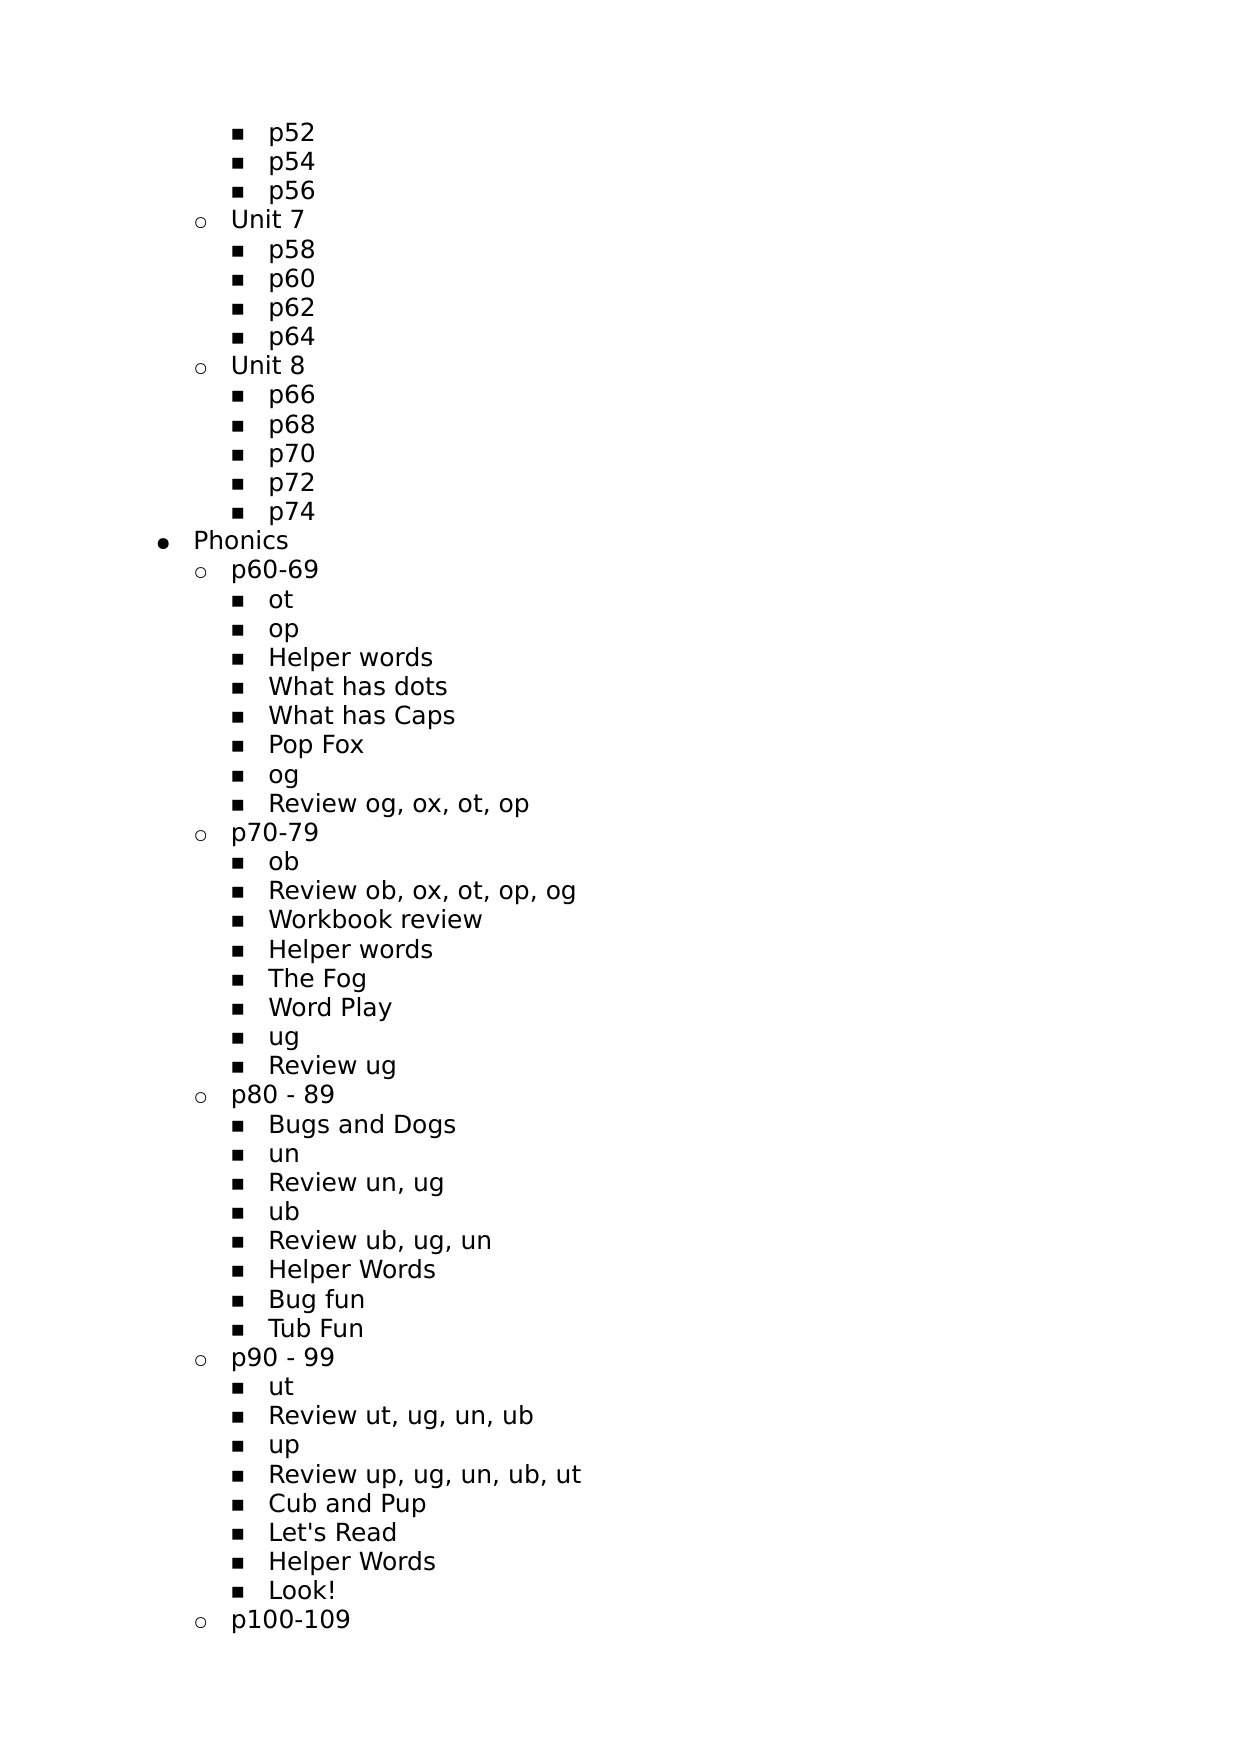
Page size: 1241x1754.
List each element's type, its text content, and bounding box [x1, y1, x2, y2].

list Review ob, ox, ot, op, og [231, 876, 1122, 906]
list Review og, ox, ot, op [231, 789, 1122, 818]
list Phonics [156, 526, 1122, 556]
list Review ut, ug, un, ub [231, 1401, 1122, 1431]
list Helper Words [231, 1547, 1122, 1576]
list Look! [231, 1576, 1122, 1606]
list Word Play [231, 993, 1122, 1022]
list p72 [231, 468, 1122, 497]
list Review ub, ug, un [231, 1226, 1122, 1256]
list Helper words [231, 643, 1122, 672]
list p62 [231, 293, 1122, 322]
list ub [231, 1197, 1122, 1226]
list What has Caps [231, 701, 1122, 731]
list p70-79 [193, 818, 1122, 847]
list up [231, 1431, 1122, 1460]
list p60 [231, 264, 1122, 293]
list Tub Fun [231, 1314, 1122, 1343]
list p80 - 89 [193, 1081, 1122, 1110]
list Review un, ug [231, 1168, 1122, 1197]
list p56 [231, 176, 1122, 206]
list og [231, 760, 1122, 789]
list Unit 8 [193, 351, 1122, 381]
list p74 [231, 497, 1122, 526]
list Workbook review [231, 906, 1122, 935]
list ot [231, 585, 1122, 614]
list op [231, 614, 1122, 643]
list p60-69 [193, 556, 1122, 585]
list Bug fun [231, 1285, 1122, 1314]
list ob [231, 847, 1122, 876]
list p58 [231, 235, 1122, 264]
list What has dots [231, 672, 1122, 701]
list p68 [231, 410, 1122, 439]
list Let's Read [231, 1518, 1122, 1547]
list p70 [231, 439, 1122, 468]
list p66 [231, 381, 1122, 410]
list un [231, 1139, 1122, 1168]
list Review up, ug, un, ub, ut [231, 1460, 1122, 1489]
list Review ug [231, 1051, 1122, 1081]
list p100-109 [193, 1606, 1122, 1635]
list p54 [231, 147, 1122, 176]
list Helper words [231, 935, 1122, 964]
list p90 - 99 [193, 1343, 1122, 1372]
list Bugs and Dogs [231, 1110, 1122, 1139]
list p64 [231, 322, 1122, 351]
list Helper Words [231, 1256, 1122, 1285]
list ut [231, 1372, 1122, 1401]
list The Fog [231, 964, 1122, 993]
list ug [231, 1022, 1122, 1051]
list Unit 7 [193, 206, 1122, 235]
list Cub and Pup [231, 1489, 1122, 1518]
list p52 [231, 118, 1122, 147]
list Pop Fox [231, 731, 1122, 760]
